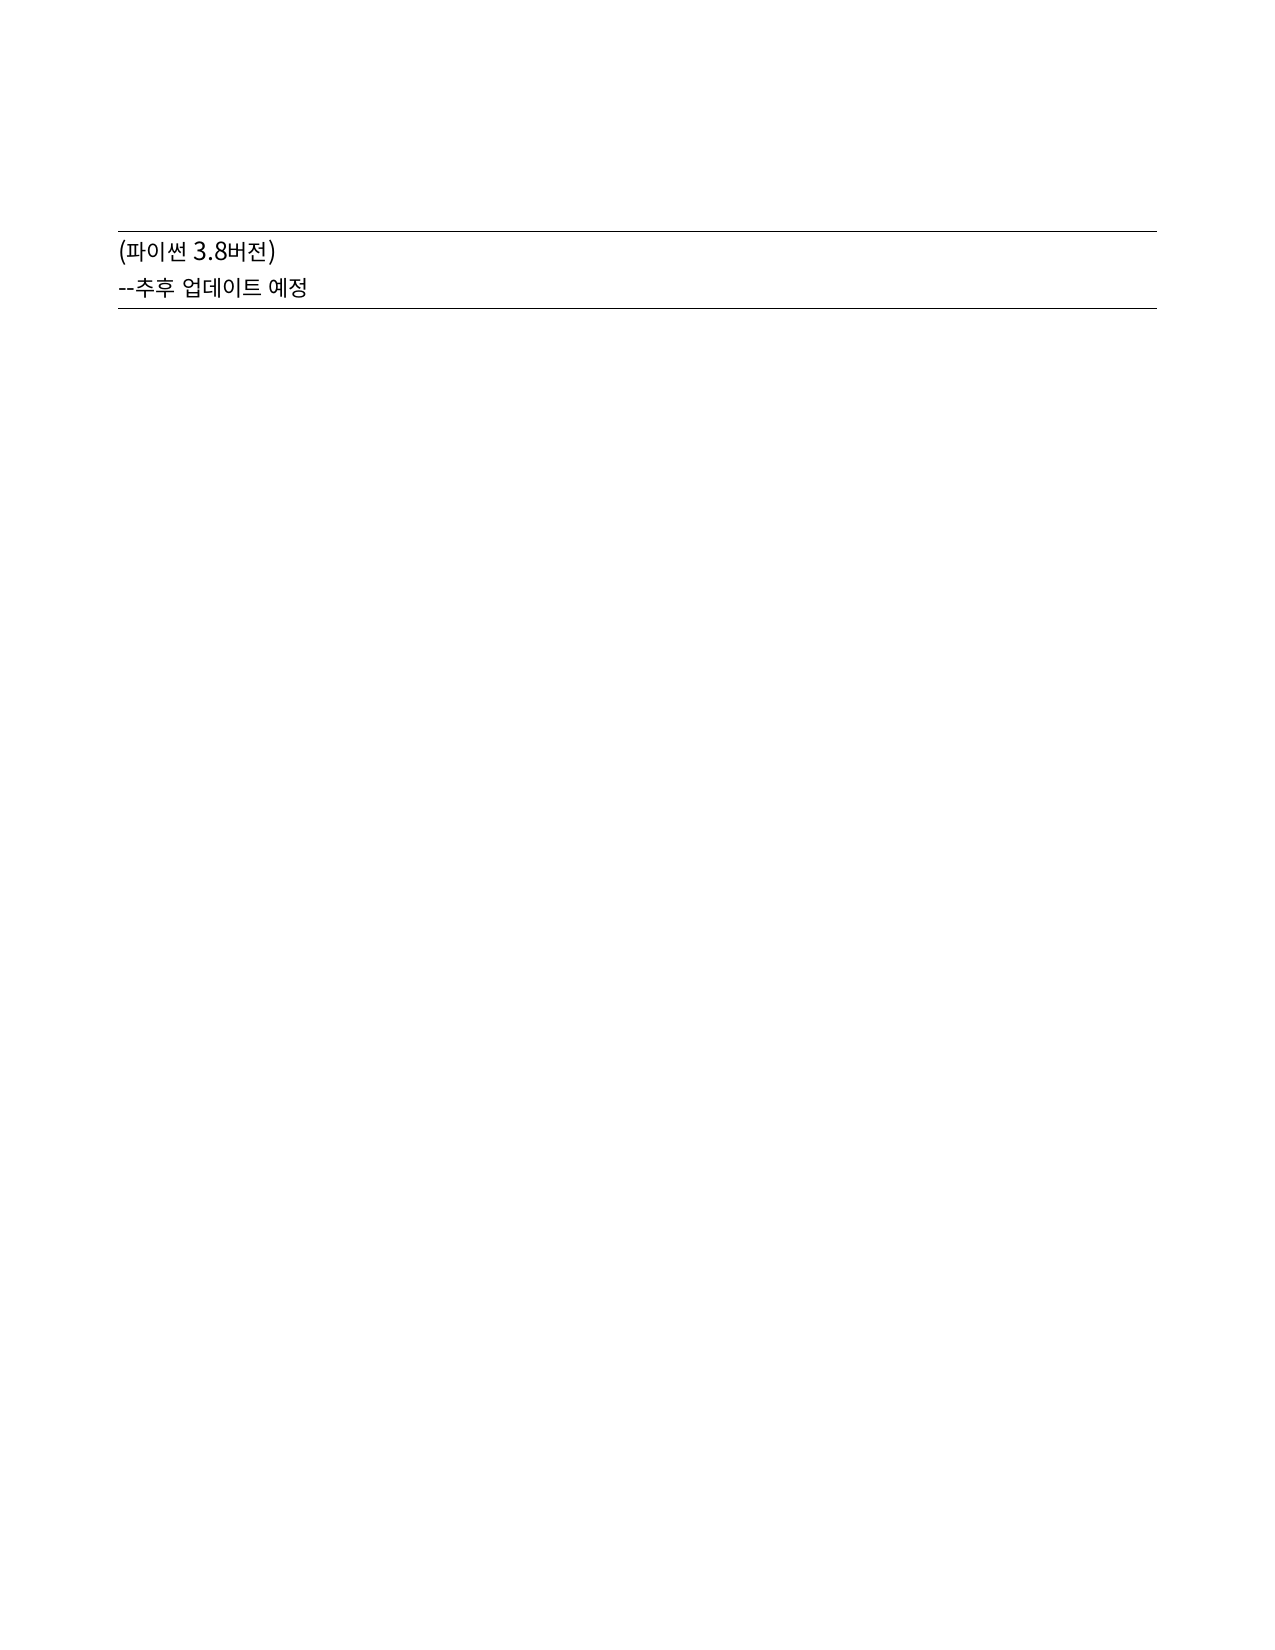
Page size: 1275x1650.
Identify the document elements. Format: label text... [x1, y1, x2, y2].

text --추후 업데이트 예정 [118, 268, 1157, 308]
text (파이썬 3.8버전) [118, 232, 1157, 268]
